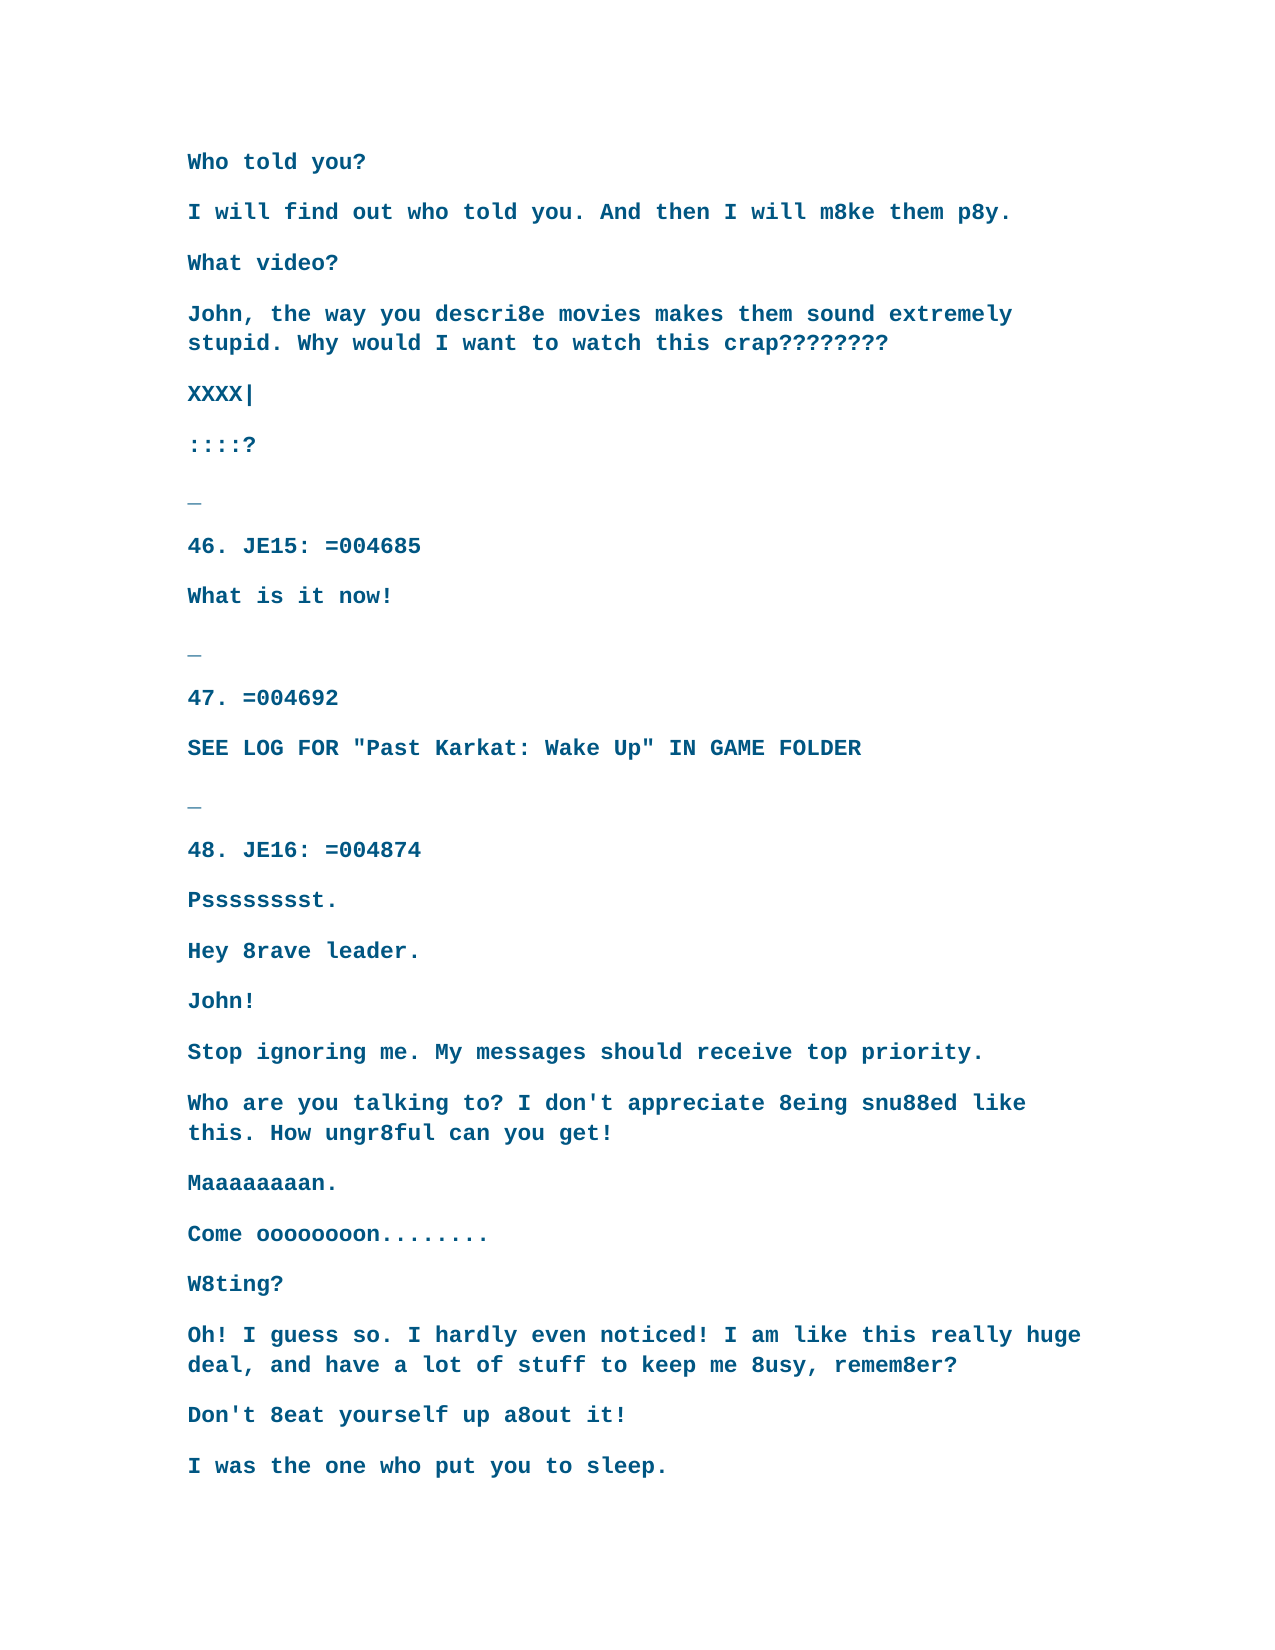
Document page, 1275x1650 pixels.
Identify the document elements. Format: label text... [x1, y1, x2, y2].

text ::::? [187, 433, 1087, 459]
text Stop ignoring me. My messages should receive top priority. [187, 1040, 1087, 1066]
text Come oooooooon........ [187, 1222, 1087, 1248]
text John, the way you descri8e movies makes them sound extremely stupid. Why would I want to watch this crap???????? [187, 302, 1087, 358]
text Psssssssst. [187, 888, 1087, 914]
text SEE LOG FOR "Past Karkat: Wake Up" IN GAME FOLDER [187, 737, 1087, 763]
text W8ting? [187, 1273, 1087, 1299]
text Don't 8eat yourself up a8out it! [187, 1404, 1087, 1430]
text 47. =004692 [187, 686, 1087, 712]
text What is it now! [187, 585, 1087, 611]
text Maaaaaaaan. [187, 1171, 1087, 1197]
text _ [187, 787, 1087, 813]
text 48. JE16: =004874 [187, 838, 1087, 864]
text I will find out who told you. And then I will m8ke them p8y. [187, 201, 1087, 227]
text Who told you? [187, 150, 1087, 176]
text XXXX| [187, 382, 1087, 408]
text Hey 8rave leader. [187, 939, 1087, 965]
text John! [187, 990, 1087, 1016]
text 46. JE15: =004685 [187, 534, 1087, 560]
text _ [187, 483, 1087, 509]
text _ [187, 635, 1087, 661]
text Who are you talking to? I don't appreciate 8eing snu88ed like this. How ungr8ful can you get! [187, 1091, 1087, 1147]
text What video? [187, 251, 1087, 277]
text I was the one who put you to sleep. [187, 1454, 1087, 1480]
text Oh! I guess so. I hardly even noticed! I am like this really huge deal, and have a lot of stuff to keep me 8usy, remem8er? [187, 1323, 1087, 1379]
